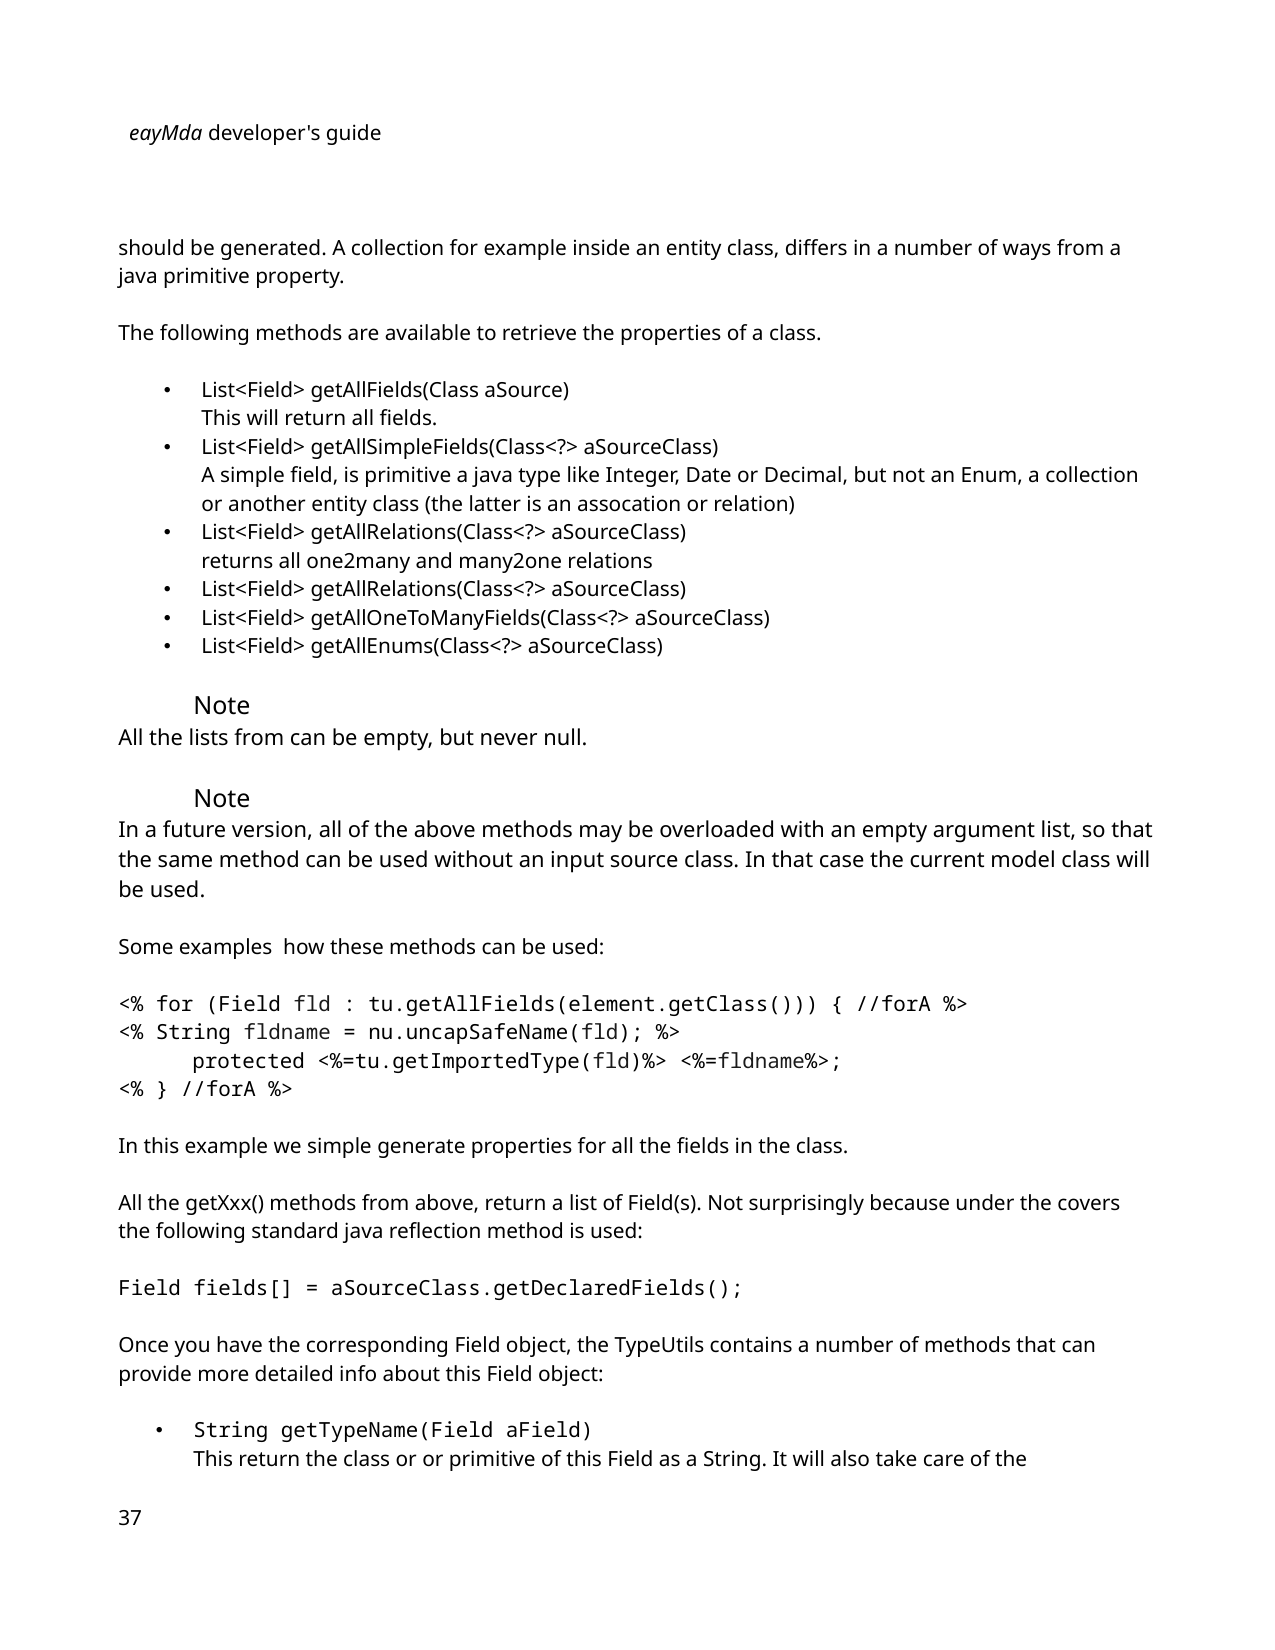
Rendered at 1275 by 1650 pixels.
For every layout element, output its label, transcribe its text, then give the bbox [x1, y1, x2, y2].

list List<Field> getAllFields(Class aSource) This will return all fields. [164, 375, 1157, 432]
list String getTypeName(Field aField) This return the class or or primitive of this Field as a String. It will also take care of the [156, 1416, 1157, 1472]
text should be generated. A collection for example inside an entity class, differs in a number of ways from a java primitive property. [118, 233, 1157, 290]
text All the lists from can be empty, but never null. [118, 722, 1157, 752]
text Once you have the corresponding Field object, the TypeUtils contains a number of methods that can provide more detailed info about this Field object: [118, 1330, 1157, 1387]
text In this example we simple generate properties for all the fields in the class. [118, 1131, 1157, 1159]
text All the getXxx() methods from above, return a list of Field(s). Not surprisingly because under the covers the following standard java reflection method is used: [118, 1188, 1157, 1245]
text <% String fldname = nu.uncapSafeName(fld); %> [118, 1017, 1157, 1046]
text Some examples how these methods can be used: [118, 932, 1157, 961]
text Field fields[] = aSourceClass.getDeclaredFields(); [118, 1273, 1157, 1302]
text The following methods are available to retrieve the properties of a class. [118, 318, 1157, 347]
text protected <%=tu.getImportedType(fld)%> <%=fldname%>; [118, 1046, 1157, 1074]
text <% for (Field fld : tu.getAllFields(element.getClass())) { //forA %> [118, 989, 1157, 1017]
text In a future version, all of the above methods may be overloaded with an empty argument list, so that the same method can be used without an input source class. In that case the current model class will be used. [118, 814, 1157, 904]
list List<Field> getAllSimpleFields(Class<?> aSourceClass) A simple field, is primitive a java type like Integer, Date or Decimal, but not an Enum, a collection or another entity class (the latter is an assocation or relation) [164, 432, 1157, 517]
text Note [193, 688, 1157, 722]
list List<Field> getAllOneToManyFields(Class<?> aSourceClass) [164, 603, 1157, 631]
list List<Field> getAllEnums(Class<?> aSourceClass) [164, 631, 1157, 659]
list List<Field> getAllRelations(Class<?> aSourceClass) returns all one2many and many2one relations [164, 517, 1157, 574]
text Note [193, 780, 1157, 814]
text <% } //forA %> [118, 1074, 1157, 1103]
list List<Field> getAllRelations(Class<?> aSourceClass) [164, 574, 1157, 603]
